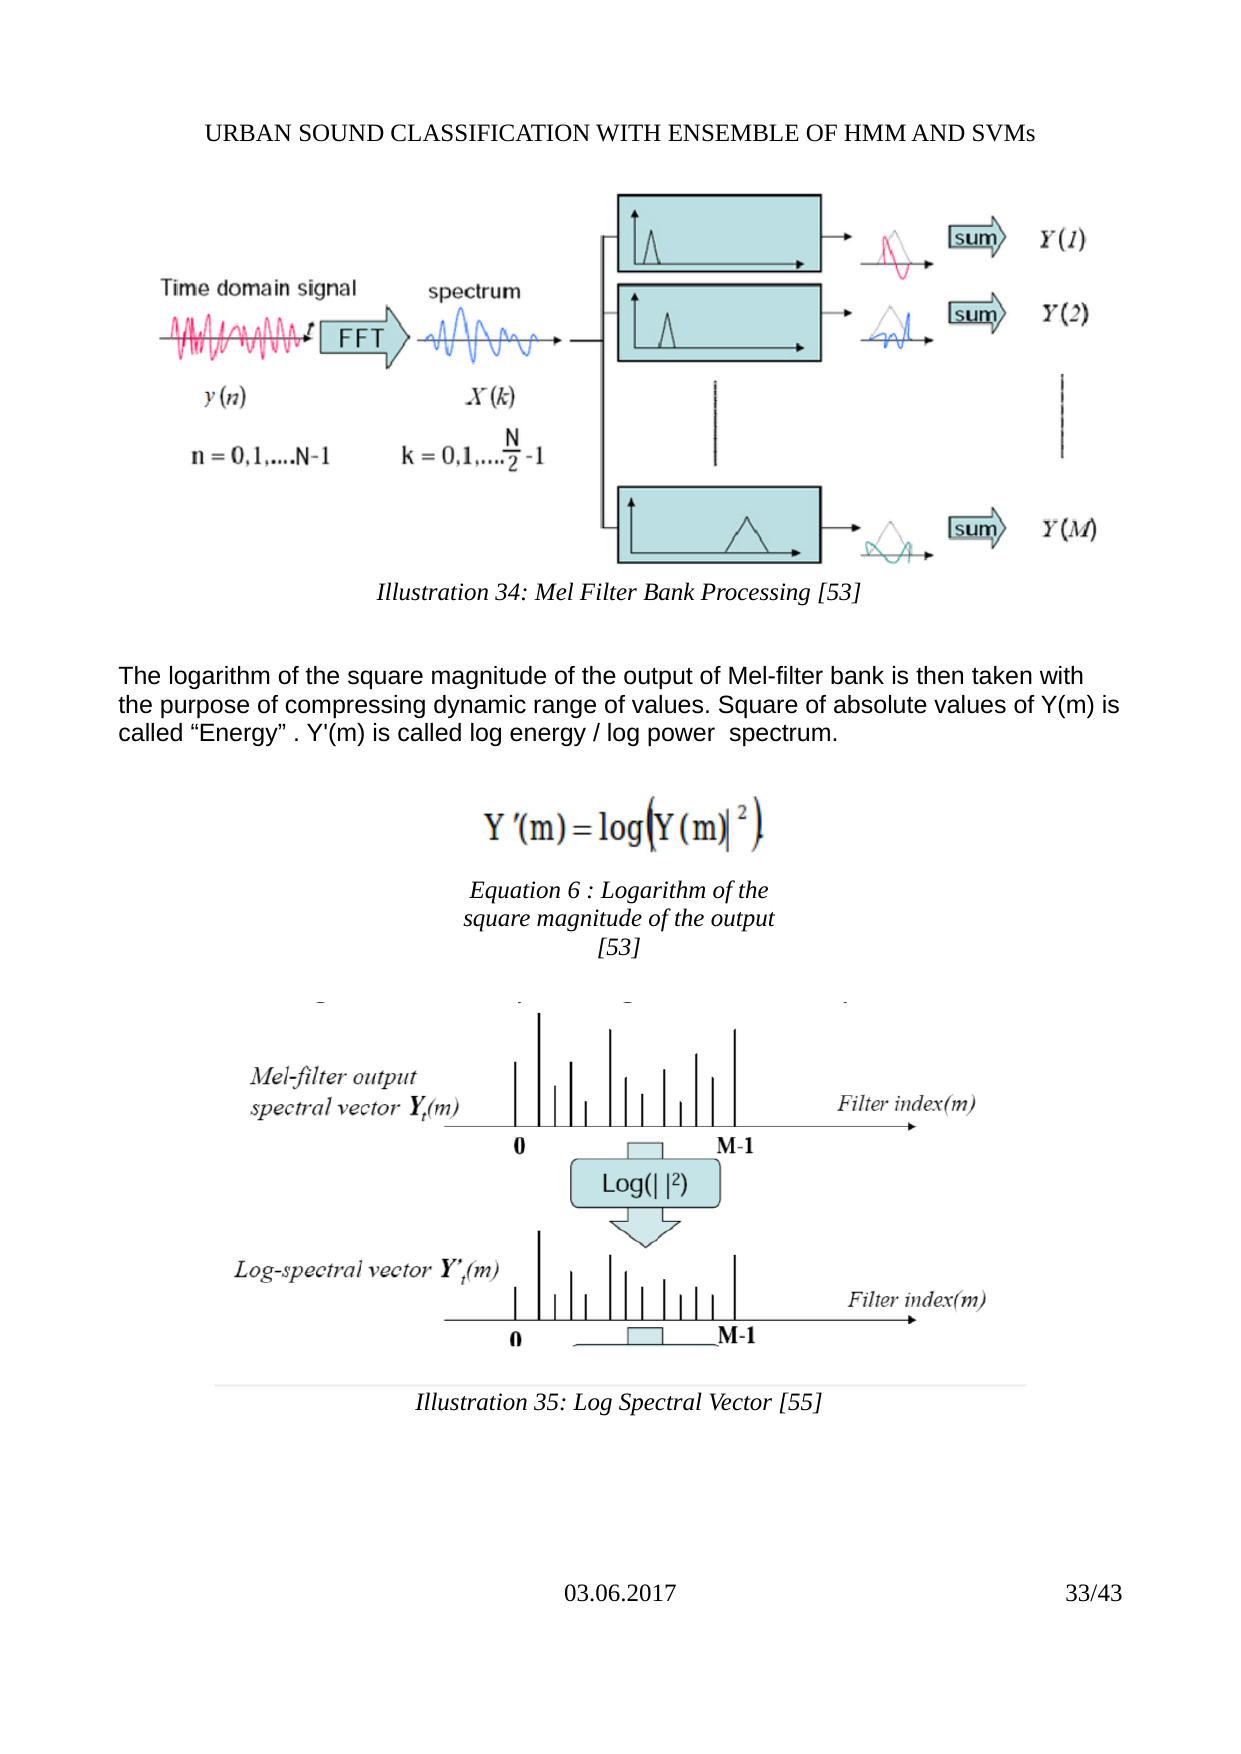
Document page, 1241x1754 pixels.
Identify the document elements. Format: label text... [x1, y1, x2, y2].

picture [118, 188, 1123, 578]
picture [459, 788, 781, 875]
picture [214, 1002, 1027, 1387]
text Illustration 35: Log Spectral Vector [55] [214, 1387, 1026, 1416]
text Equation 6 : Logarithm of the square magnitude of the output [53] [459, 875, 781, 961]
text The logarithm of the square magnitude of the output of Mel-filter bank is then taken with the purpose of compressing dynamic range of values. Square of absolute values of Y(m) is called “Energy” . Y'(m) is called log energy / log power spectrum. [118, 661, 1122, 747]
text Illustration 34: Mel Filter Bank Processing [53] [118, 578, 1122, 606]
